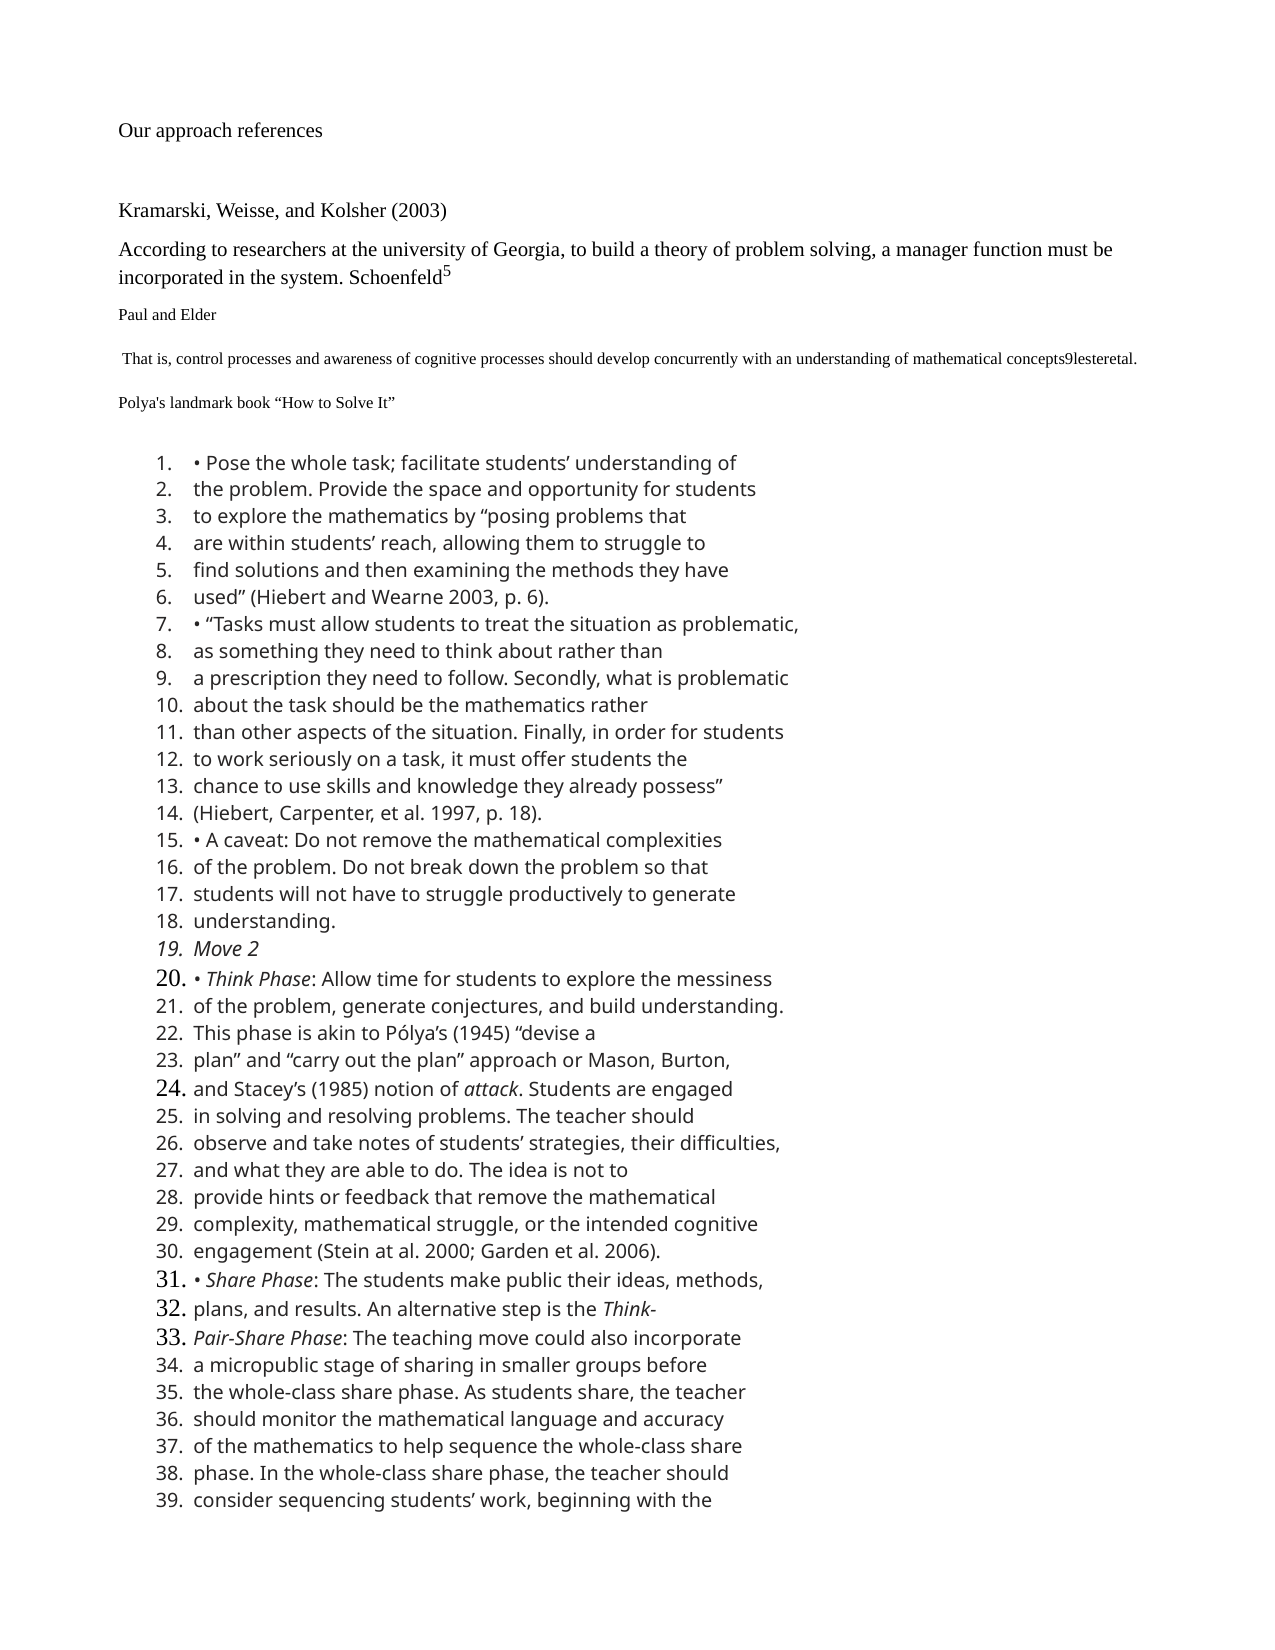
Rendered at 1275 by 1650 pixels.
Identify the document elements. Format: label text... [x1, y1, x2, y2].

list used” (Hiebert and Wearne 2003, p. 6). [156, 584, 1157, 611]
list are within students’ reach, allowing them to struggle to [156, 530, 1157, 557]
list to work seriously on a task, it must offer students the [156, 746, 1157, 772]
list about the task should be the mathematics rather [156, 692, 1157, 718]
list in solving and resolving problems. The teacher should [156, 1102, 1157, 1129]
list • Share Phase: The students make public their ideas, methods, [156, 1264, 1157, 1293]
list a micropublic stage of sharing in smaller groups before [156, 1351, 1157, 1378]
list the whole-class share phase. As students share, the teacher [156, 1378, 1157, 1405]
list This phase is akin to Pólya’s (1945) “devise a [156, 1019, 1157, 1046]
list and Stacey’s (1985) notion of attack. Students are engaged [156, 1073, 1157, 1102]
text Paul and Elder [118, 305, 1157, 333]
list understanding. [156, 907, 1157, 934]
list a prescription they need to follow. Secondly, what is problematic [156, 664, 1157, 692]
list consider sequencing students’ work, beginning with the [156, 1486, 1157, 1513]
list to explore the mathematics by “posing problems that [156, 503, 1157, 530]
list of the problem, generate conjectures, and build understanding. [156, 992, 1157, 1019]
list (Hiebert, Carpenter, et al. 1997, p. 18). [156, 799, 1157, 826]
list of the problem. Do not break down the problem so that [156, 853, 1157, 880]
list • “Tasks must allow students to treat the situation as problematic, [156, 611, 1157, 638]
list phase. In the whole-class share phase, the teacher should [156, 1459, 1157, 1486]
list and what they are able to do. The idea is not to [156, 1156, 1157, 1183]
text Our approach references [118, 118, 1157, 142]
list plan” and “carry out the plan” approach or Mason, Burton, [156, 1046, 1157, 1073]
list of the mathematics to help sequence the whole-class share [156, 1432, 1157, 1459]
text According to researchers at the university of Georgia, to build a theory of problem solving, a manager function must be incorporated in the system. Schoenfeld5 [118, 237, 1157, 289]
list as something they need to think about rather than [156, 638, 1157, 664]
list chance to use skills and knowledge they already possess” [156, 772, 1157, 799]
list the problem. Provide the space and opportunity for students [156, 476, 1157, 503]
list find solutions and then examining the methods they have [156, 557, 1157, 584]
list should monitor the mathematical language and accuracy [156, 1405, 1157, 1432]
list • Pose the whole task; facilitate students’ understanding of [156, 449, 1157, 476]
list observe and take notes of students’ strategies, their difficulties, [156, 1129, 1157, 1156]
text Kramarski, Weisse, and Kolsher (2003) [118, 197, 1157, 222]
text That is, control processes and awareness of cognitive processes should develop concurrently with an understanding of mathematical concepts9lesteretal. [118, 349, 1157, 377]
list • A caveat: Do not remove the mathematical complexities [156, 826, 1157, 853]
list complexity, mathematical struggle, or the intended cognitive [156, 1210, 1157, 1237]
list plans, and results. An alternative step is the Think- [156, 1293, 1157, 1322]
list than other aspects of the situation. Finally, in order for students [156, 718, 1157, 746]
list provide hints or feedback that remove the mathematical [156, 1183, 1157, 1210]
list students will not have to struggle productively to generate [156, 880, 1157, 907]
list Move 2 [156, 934, 1157, 963]
text Polya's landmark book “How to Solve It” [118, 392, 1157, 421]
list Pair-Share Phase: The teaching move could also incorporate [156, 1322, 1157, 1351]
list • Think Phase: Allow time for students to explore the messiness [156, 963, 1157, 992]
list engagement (Stein at al. 2000; Garden et al. 2006). [156, 1237, 1157, 1264]
